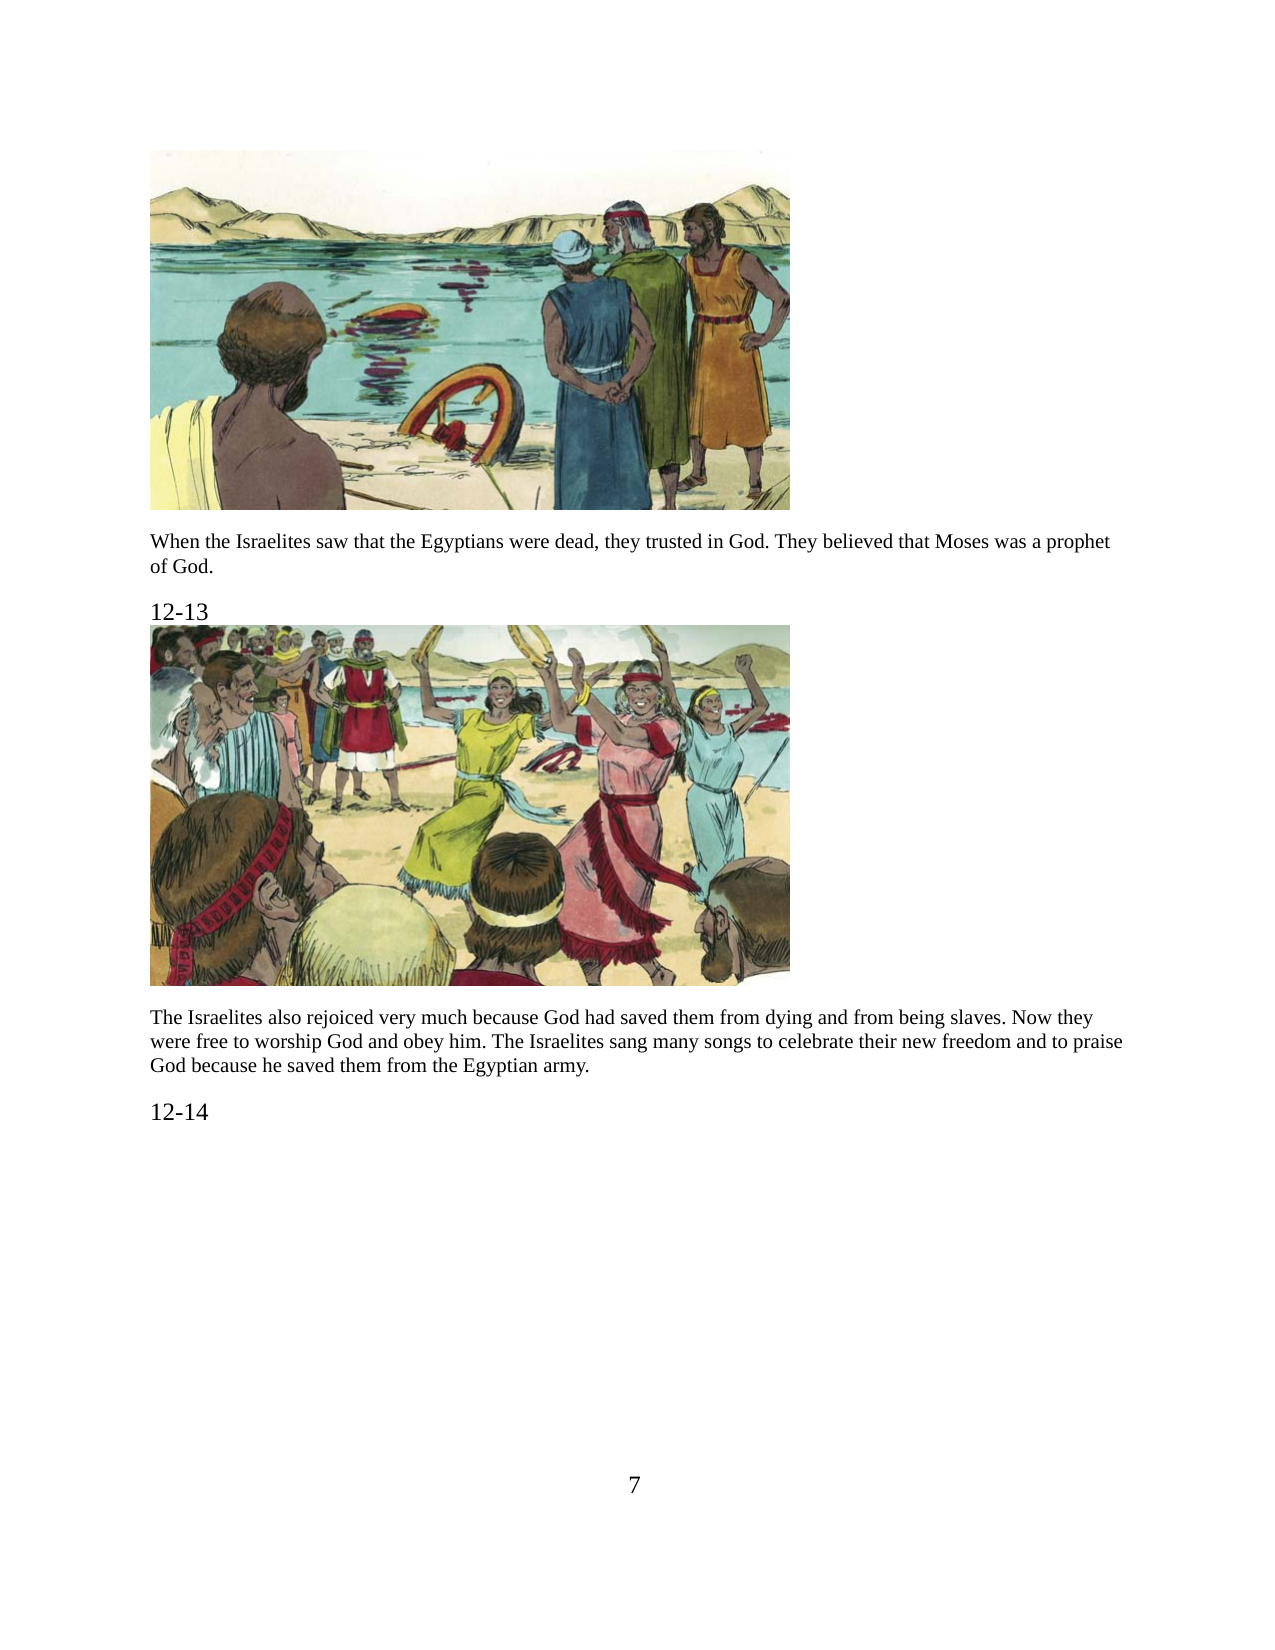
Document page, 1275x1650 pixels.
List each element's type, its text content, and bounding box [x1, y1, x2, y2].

text The Israelites also rejoiced very much because God had saved them from dying and from being slaves. Now they were free to worship God and obey him. The Israelites sang many songs to celebrate their new freedom and to praise God because he saved them from the Egyptian army. [150, 1005, 1125, 1077]
picture [150, 150, 790, 510]
text When the Israelites saw that the Egyptians were dead, they trusted in God. They believed that Moses was a prophet of God. [150, 529, 1125, 578]
subtitle 12-13 [150, 597, 1125, 626]
subtitle 12-14 [150, 1097, 1125, 1126]
picture [150, 625, 790, 986]
